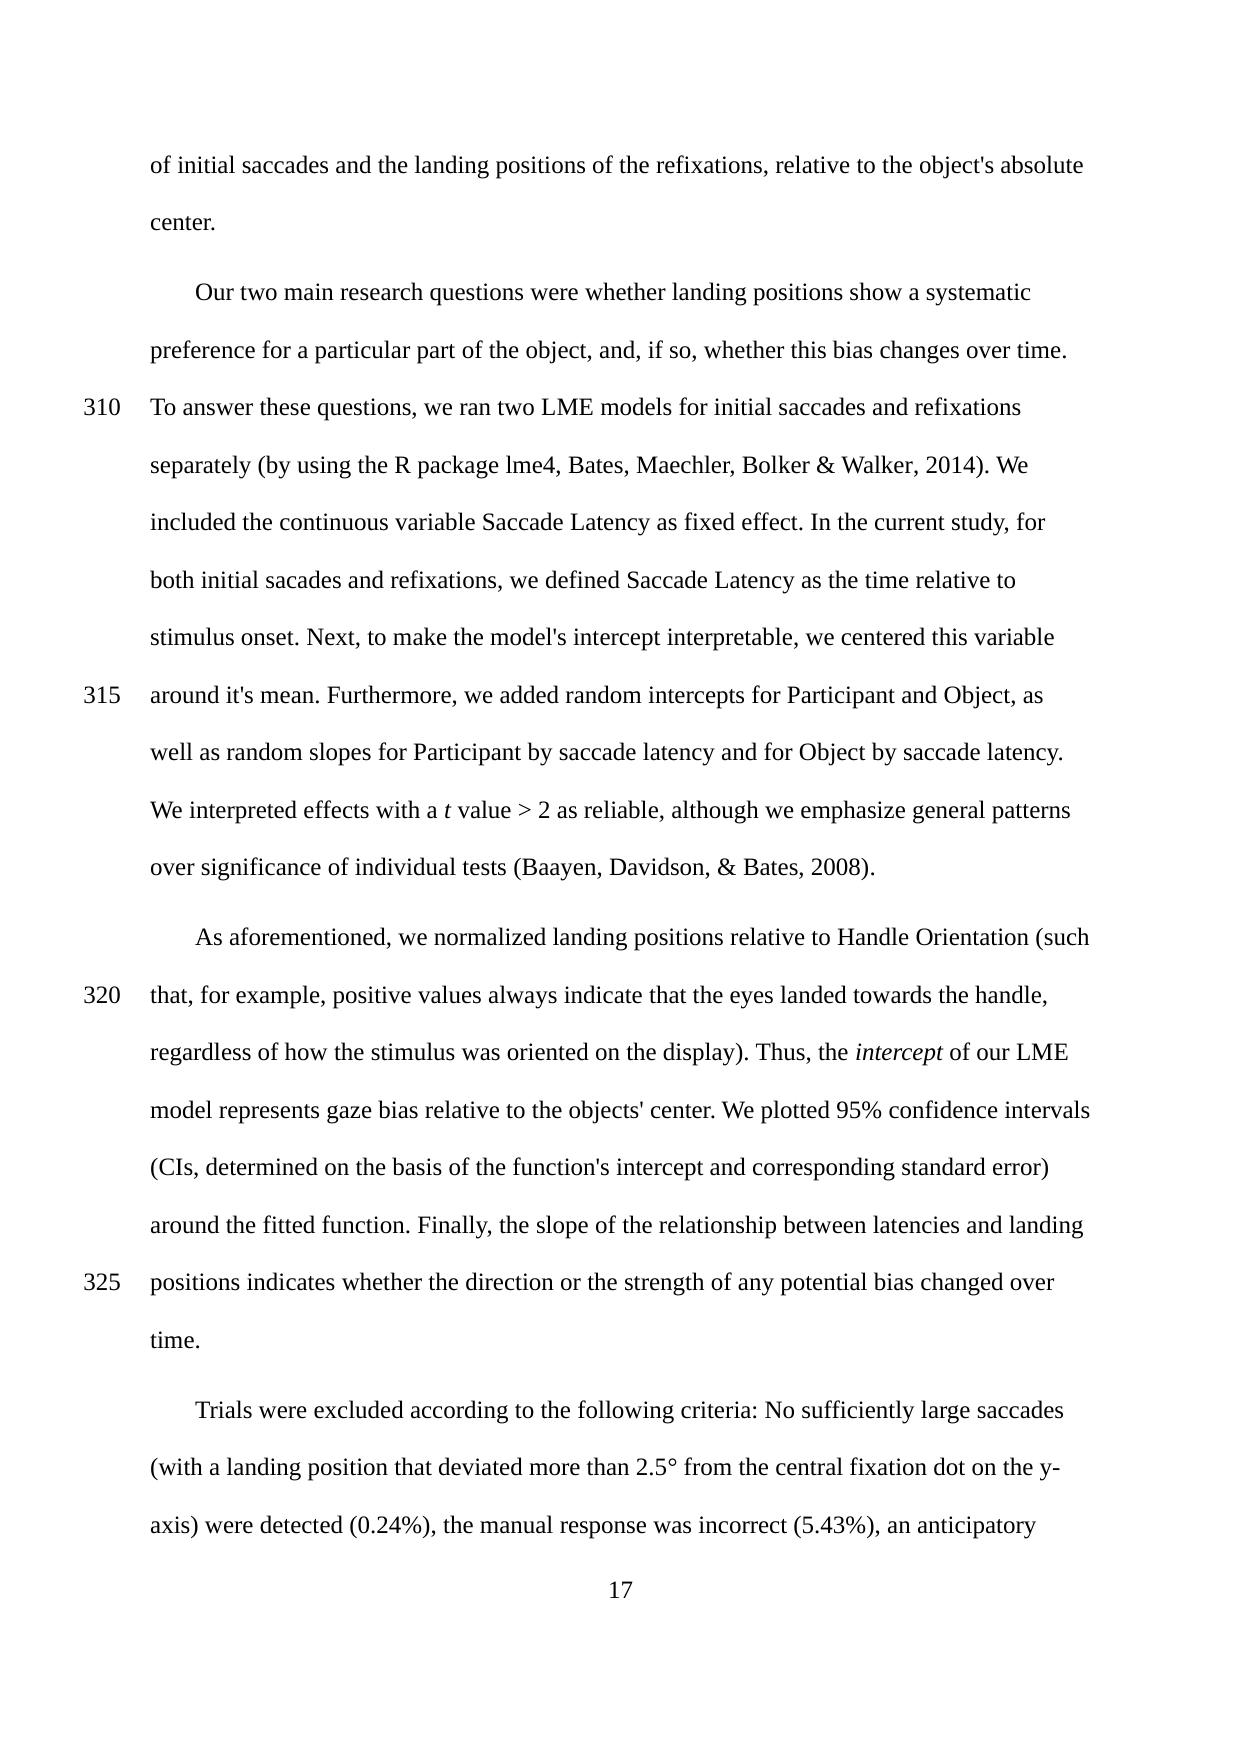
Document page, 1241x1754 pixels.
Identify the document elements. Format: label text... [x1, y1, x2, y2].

text of initial saccades and the landing positions of the refixations, relative to the object's absolute center. [150, 150, 1091, 236]
text As aforementioned, we normalized landing positions relative to Handle Orientation (such that, for example, positive values always indicate that the eyes landed towards the handle, regardless of how the stimulus was oriented on the display). Thus, the intercept of our LME model represents gaze bias relative to the objects' center. We plotted 95% confidence intervals (CIs, determined on the basis of the function's intercept and corresponding standard error) around the fitted function. Finally, the slope of the relationship between latencies and landing positions indicates whether the direction or the strength of any potential bias changed over time. [150, 922, 1091, 1354]
text Trials were excluded according to the following criteria: No sufficiently large saccades (with a landing position that deviated more than 2.5° from the central fixation dot on the y-axis) were detected (0.24%), the manual response was incorrect (5.43%), an anticipatory [150, 1395, 1091, 1539]
text Our two main research questions were whether landing positions show a systematic preference for a particular part of the object, and, if so, whether this bias changes over time. To answer these questions, we ran two LME models for initial saccades and refixations separately (by using the R package lme4, Bates, Maechler, Bolker & Walker, 2014). We included the continuous variable Saccade Latency as fixed effect. In the current study, for both initial sacades and refixations, we defined Saccade Latency as the time relative to stimulus onset. Next, to make the model's intercept interpretable, we centered this variable around it's mean. Furthermore, we added random intercepts for Participant and Object, as well as random slopes for Participant by saccade latency and for Object by saccade latency. We interpreted effects with a t value > 2 as reliable, although we emphasize general patterns over significance of individual tests (Baayen, Davidson, & Bates, 2008). [150, 277, 1091, 881]
